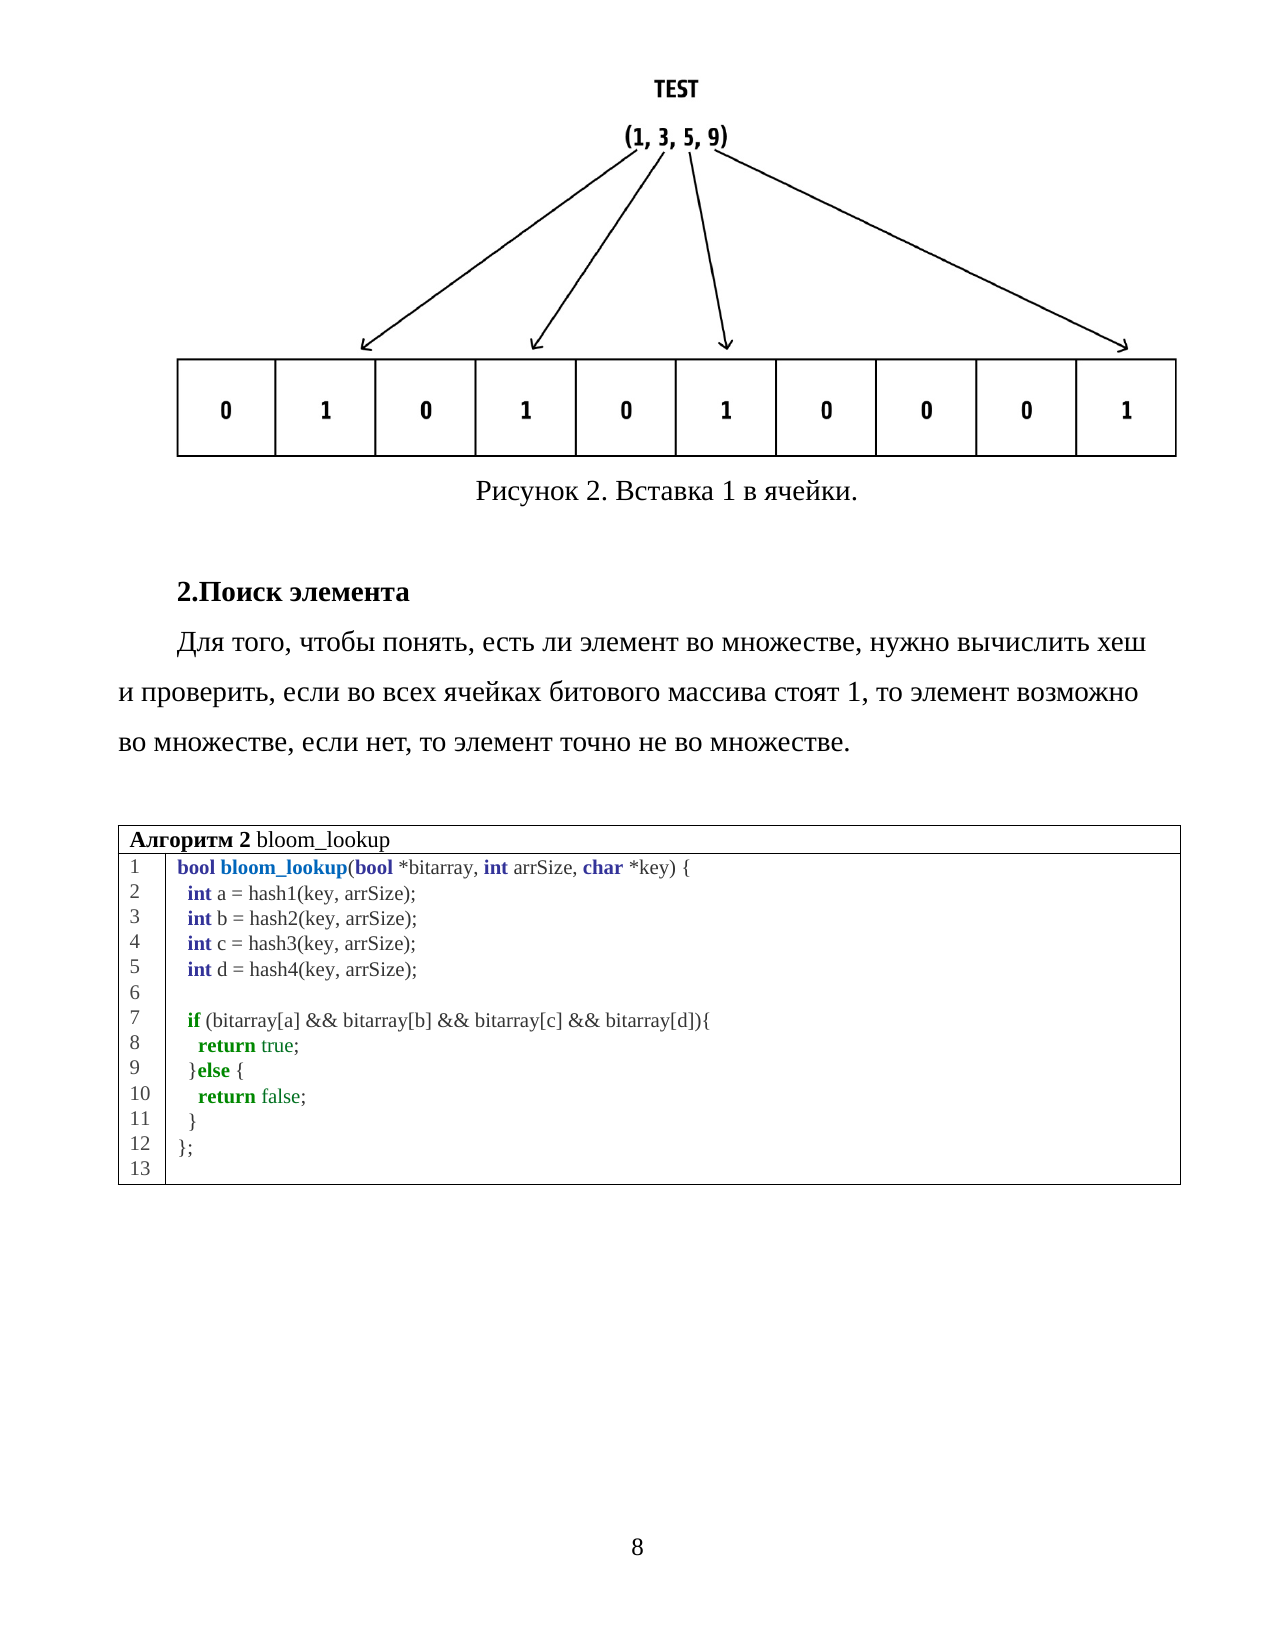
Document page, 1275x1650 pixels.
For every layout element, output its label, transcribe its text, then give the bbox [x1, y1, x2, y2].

text 2.Поиск элемента [118, 574, 1157, 607]
table_cell 1 2 3 4 5 6 7 8 9 10 11 12 13 [119, 854, 165, 1184]
table_header Алгоритм 2 bloom_lookup [119, 826, 1180, 853]
table_cell bool bloom_lookup(bool *bitarray, int arrSize, char *key) { int a = hash1(key, arrSize); int b = hash2(key, arrSize); int c = hash3(key, arrSize); int d = hash4(key, arrSize); if (bitarray[a] && bitarray[b] && bitarray[c] && bitarray[d]){ return true; }else { return false; } }; [166, 854, 1180, 1184]
text Для того, чтобы понять, есть ли элемент во множестве, нужно вычислить хеш и проверить, если во всех ячейках битового массива стоят 1, то элемент возможно во множестве, если нет, то элемент точно не во множестве. [118, 624, 1157, 758]
text Рисунок 2. Вставка 1 в ячейки. [118, 473, 1157, 507]
